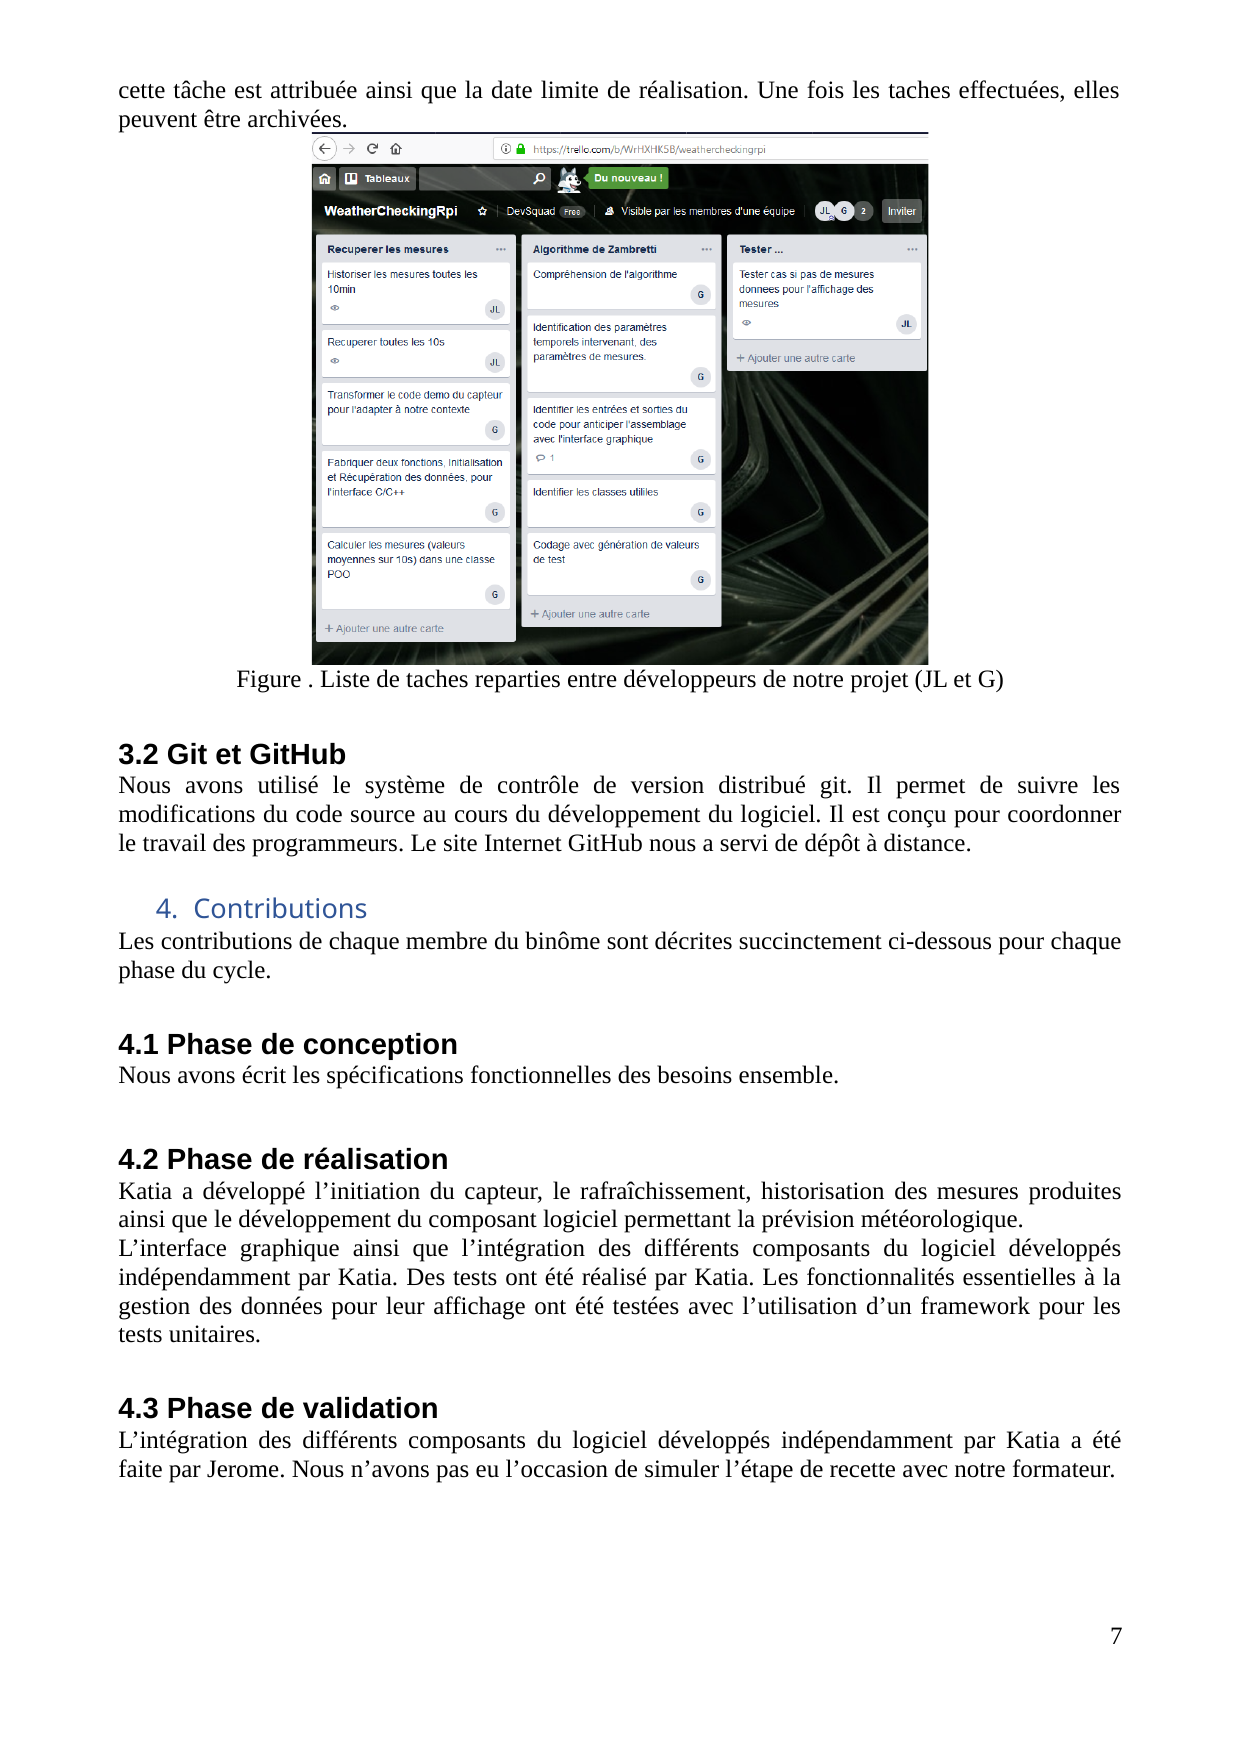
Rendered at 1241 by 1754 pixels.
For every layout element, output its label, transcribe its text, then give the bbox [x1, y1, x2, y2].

text L’intégration des différents composants du logiciel développés indépendamment par Katia a été faite par Jerome. Nous n’avons pas eu l’occasion de simuler l’étape de recette avec notre formateur. [118, 1425, 1122, 1483]
list Contributions [156, 889, 1122, 926]
text Les contributions de chaque membre du binôme sont décrites succinctement ci-dessous pour chaque phase du cycle. [118, 926, 1122, 984]
subtitle 3.2 Git et GitHub [118, 737, 1122, 770]
text Nous avons utilisé le système de contrôle de version distribué git. Il permet de suivre les modifications du code source au cours du développement du logiciel. Il est conçu pour coordonner le travail des programmeurs. Le site Internet GitHub nous a servi de dépôt à distance. [118, 770, 1122, 856]
text L’interface graphique ainsi que l’intégration des différents composants du logiciel développés indépendamment par Katia. Des tests ont été réalisé par Katia. Les fonctionnalités essentielles à la gestion des données pour leur affichage ont été testées avec l’utilisation d’un framework pour les tests unitaires. [118, 1233, 1122, 1348]
text Figure . Liste de taches reparties entre développeurs de notre projet (JL et G) [118, 664, 1122, 693]
subtitle 4.3 Phase de validation [118, 1392, 1122, 1425]
text Nous avons écrit les spécifications fonctionnelles des besoins ensemble. [118, 1061, 1122, 1089]
text Katia a développé l’initiation du capteur, le rafraîchissement, historisation des mesures produites ainsi que le développement du composant logiciel permettant la prévision météorologique. [118, 1176, 1122, 1233]
text cette tâche est attribuée ainsi que la date limite de réalisation. Une fois les taches effectuées, elles peuvent être archivées. [118, 75, 1122, 132]
subtitle 4.2 Phase de réalisation [118, 1142, 1122, 1176]
subtitle 4.1 Phase de conception [118, 1027, 1122, 1061]
